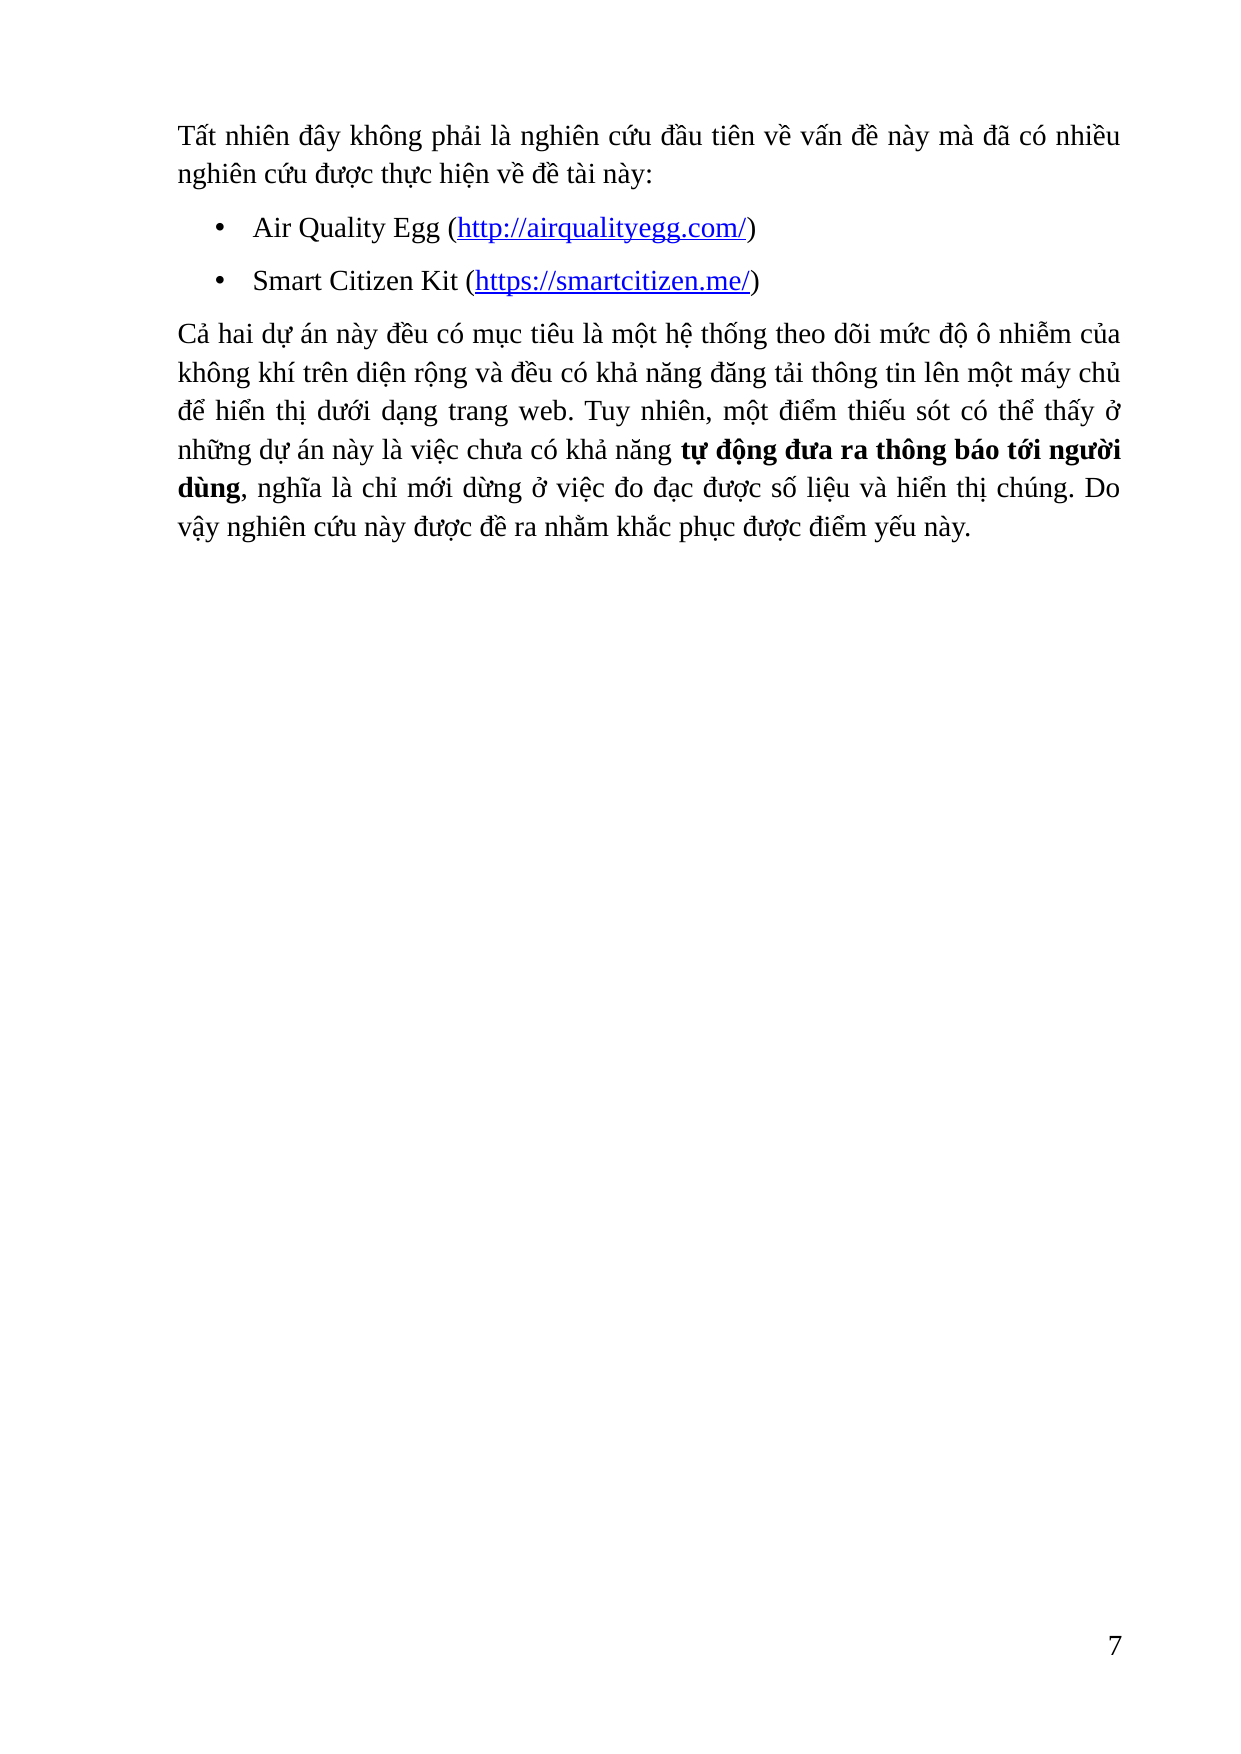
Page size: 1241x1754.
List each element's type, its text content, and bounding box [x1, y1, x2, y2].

text Tất nhiên đây không phải là nghiên cứu đầu tiên về vấn đề này mà đã có nhiều nghiên cứu được thực hiện về đề tài này: [177, 118, 1122, 190]
list Smart Citizen Kit (https://smartcitizen.me/) [215, 263, 1122, 297]
text Cả hai dự án này đều có mục tiêu là một hệ thống theo dõi mức độ ô nhiễm của không khí trên diện rộng và đều có khả năng đăng tải thông tin lên một máy chủ để hiển thị dưới dạng trang web. Tuy nhiên, một điểm thiếu sót có thể thấy ở những dự án này là việc chưa có khả năng tự động đưa ra thông báo tới người dùng, nghĩa là chỉ mới dừng ở việc đo đạc được số liệu và hiển thị chúng. Do vậy nghiên cứu này được đề ra nhằm khắc phục được điểm yếu này. [177, 316, 1122, 542]
list Air Quality Egg (http://airqualityegg.com/) [215, 210, 1122, 243]
